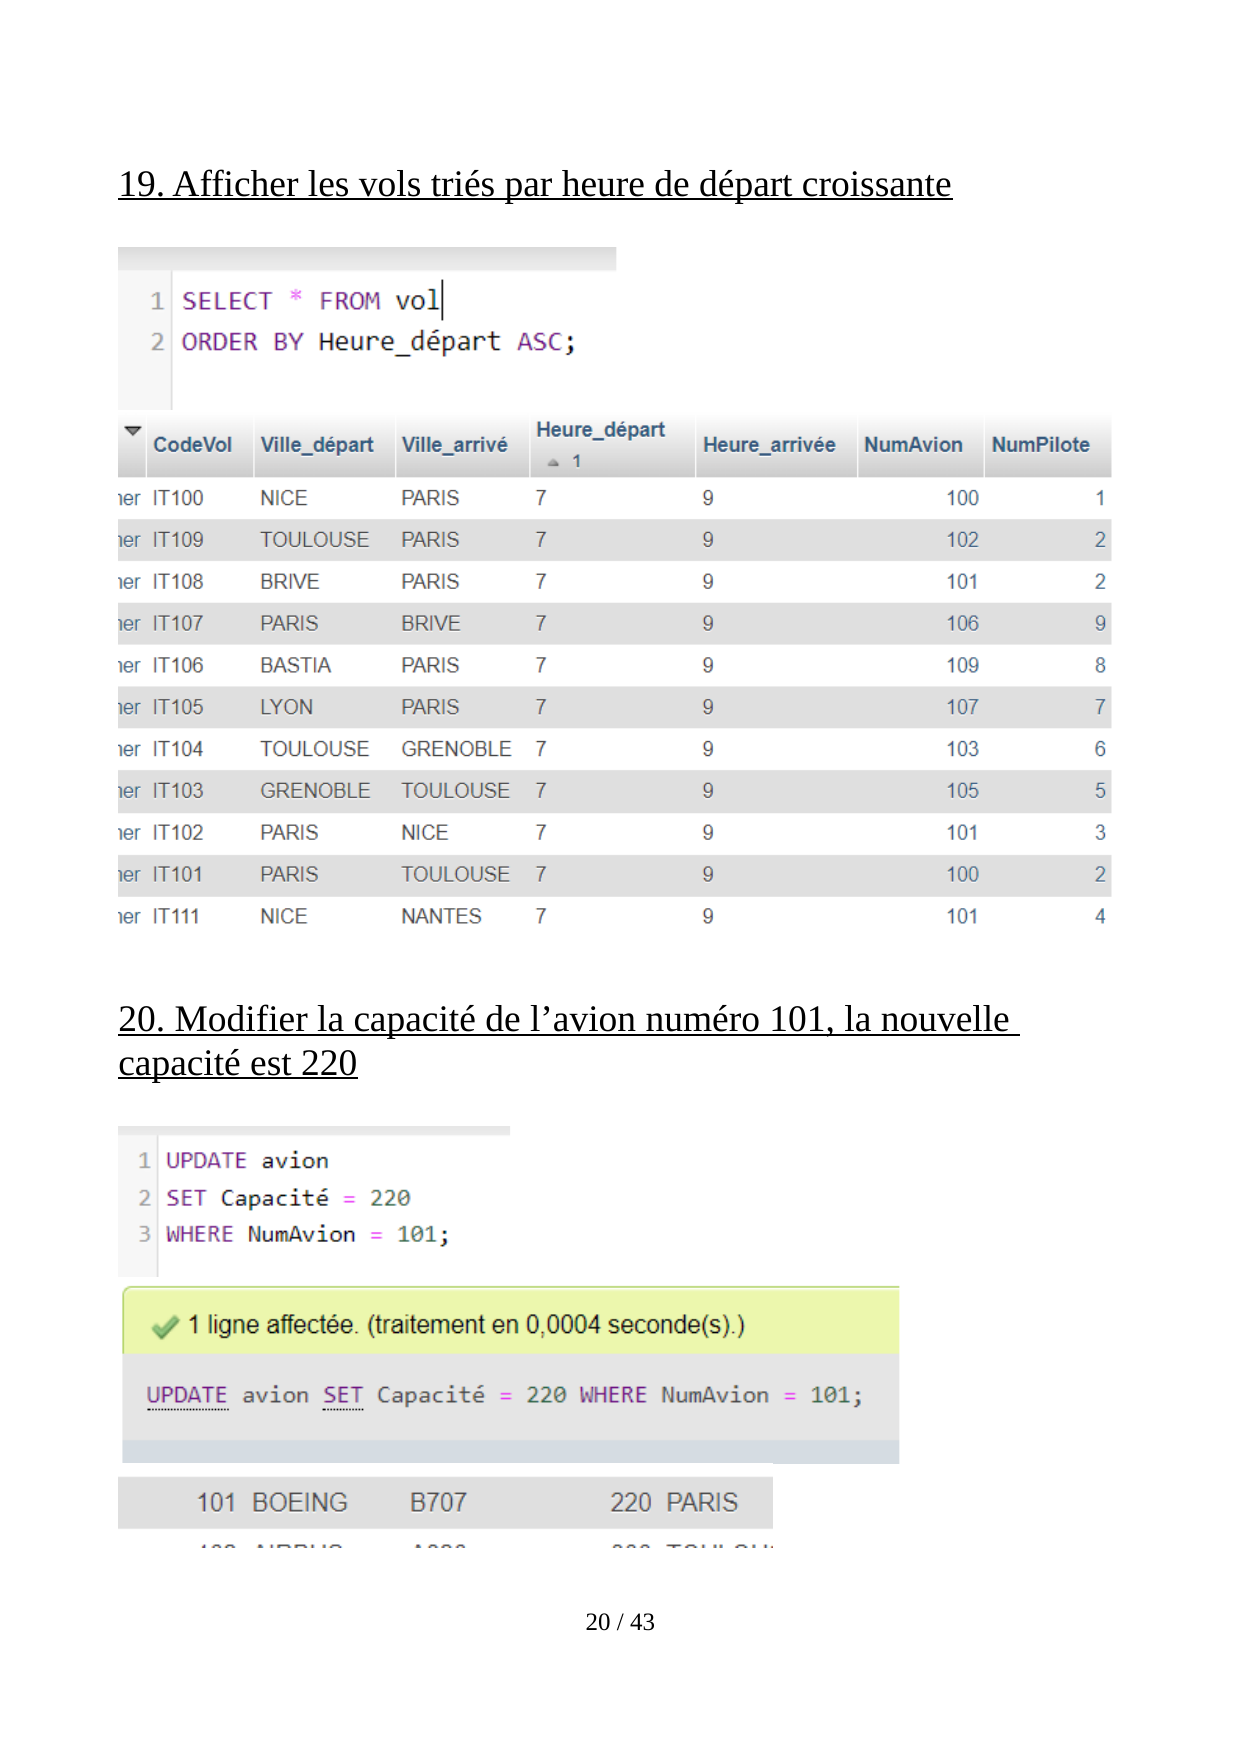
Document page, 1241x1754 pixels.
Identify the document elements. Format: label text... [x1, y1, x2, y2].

text 19. Afficher les vols triés par heure de départ croissante [118, 161, 1122, 204]
picture [118, 1126, 900, 1548]
text 20. Modifier la capacité de l’avion numéro 101, la nouvelle capacité est 220 [118, 997, 1122, 1083]
picture [118, 247, 1123, 954]
